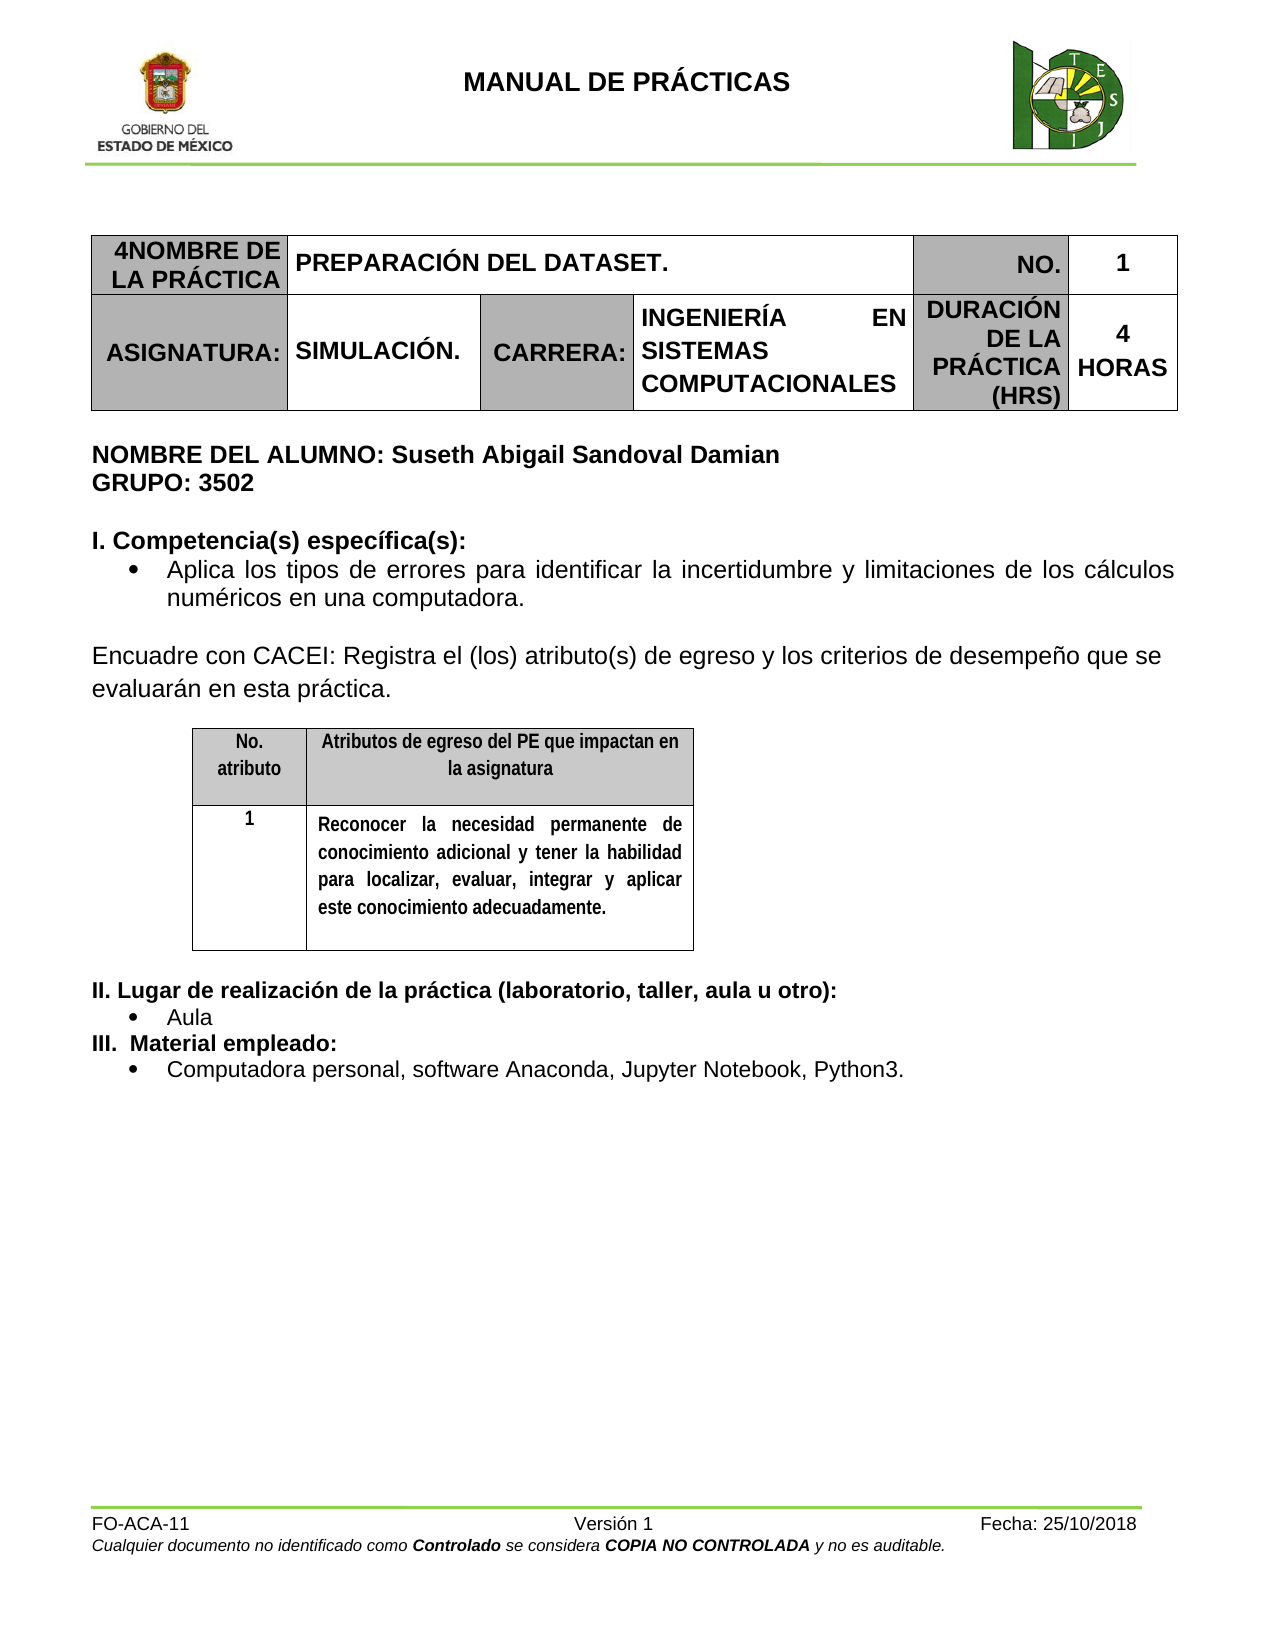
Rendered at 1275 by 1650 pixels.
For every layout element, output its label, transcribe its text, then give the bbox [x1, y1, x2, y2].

table_header NO. [914, 236, 1068, 294]
table_header 1 [1069, 236, 1177, 294]
text I. Competencia(s) específica(s): [92, 526, 1177, 554]
list Computadora personal, software Anaconda, Jupyter Notebook, Python3. [129, 1056, 1177, 1082]
table_header No. atributo [193, 729, 306, 805]
picture [1012, 40, 1130, 156]
table_header PREPARACIÓN DEL DATASET. [288, 236, 913, 294]
table_cell Reconocer la necesidad permanente de conocimiento adicional y tener la habilidad para localizar, evaluar, integrar y aplicar este conocimiento adecuadamente. [307, 806, 693, 950]
table_header 4NOMBRE DE LA PRÁCTICA [92, 236, 287, 294]
text GRUPO: 3502 [92, 468, 1177, 497]
table_header Atributos de egreso del PE que impactan en la asignatura [307, 729, 693, 805]
table_cell 1 [193, 806, 306, 950]
table_cell INGENIERÍA EN SISTEMAS COMPUTACIONALES [634, 295, 913, 410]
list Aplica los tipos de errores para identificar la incertidumbre y limitaciones de los cálculos numéricos en una computadora. [129, 554, 1177, 612]
list Aula [129, 1003, 1177, 1030]
table_cell SIMULACIÓN. [288, 295, 480, 410]
table_cell CARRERA: [481, 295, 633, 410]
text NOMBRE DEL ALUMNO: Suseth Abigail Sandoval Damian [92, 439, 1177, 468]
picture [89, 41, 235, 160]
text II. Lugar de realización de la práctica (laboratorio, taller, aula u otro): [92, 977, 1177, 1003]
text Encuadre con CACEI: Registra el (los) atributo(s) de egreso y los criterios de desempeño que se evaluarán en esta práctica. [92, 641, 1177, 703]
text III. Material empleado: [92, 1030, 1177, 1056]
table_cell ASIGNATURA: [92, 295, 287, 410]
table_cell DURACIÓN DE LA PRÁCTICA (HRS) [914, 295, 1068, 410]
table_cell 4 HORAS [1069, 295, 1177, 410]
